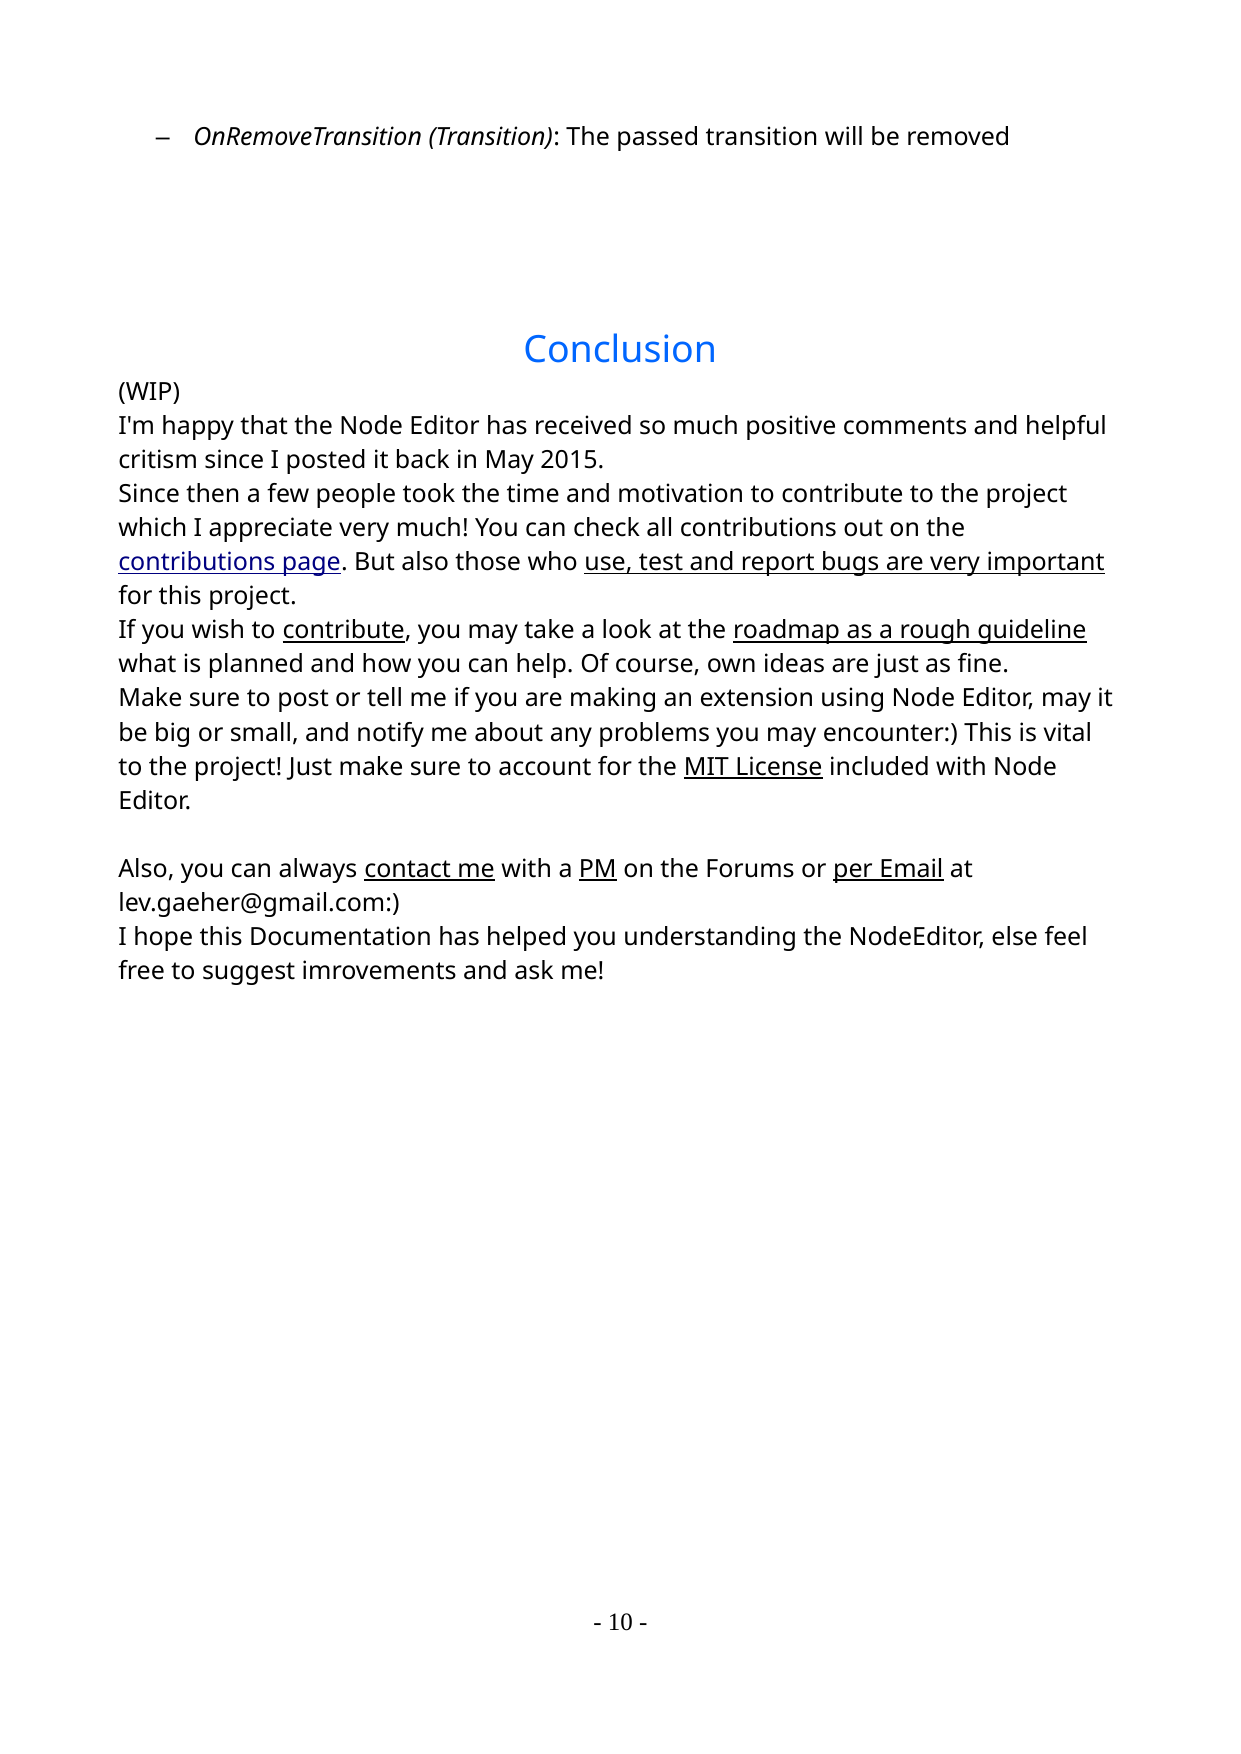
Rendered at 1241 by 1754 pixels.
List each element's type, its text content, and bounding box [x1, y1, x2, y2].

text I'm happy that the Node Editor has received so much positive comments and helpful critism since I posted it back in May 2015. [118, 408, 1122, 476]
text I hope this Documentation has helped you understanding the NodeEditor, else feel free to suggest imrovements and ask me! [118, 918, 1122, 987]
text (WIP) [118, 373, 1122, 408]
text Make sure to post or tell me if you are making an extension using Node Editor, may it be big or small, and notify me about any problems you may encounter:) This is vital to the project! Just make sure to account for the MIT License included with Node Editor. [118, 680, 1122, 816]
text Also, you can always contact me with a PM on the Forums or per Email at lev.gaeher@gmail.com:) [118, 850, 1122, 918]
text Conclusion [118, 322, 1122, 373]
text Since then a few people took the time and motivation to contribute to the project which I appreciate very much! You can check all contributions out on the contributions page. But also those who use, test and report bugs are very important for this project. [118, 476, 1122, 612]
list OnRemoveTransition (Transition): The passed transition will be removed [156, 118, 1122, 152]
text If you wish to contribute, you may take a look at the roadmap as a rough guideline what is planned and how you can help. Of course, own ideas are just as fine. [118, 612, 1122, 680]
